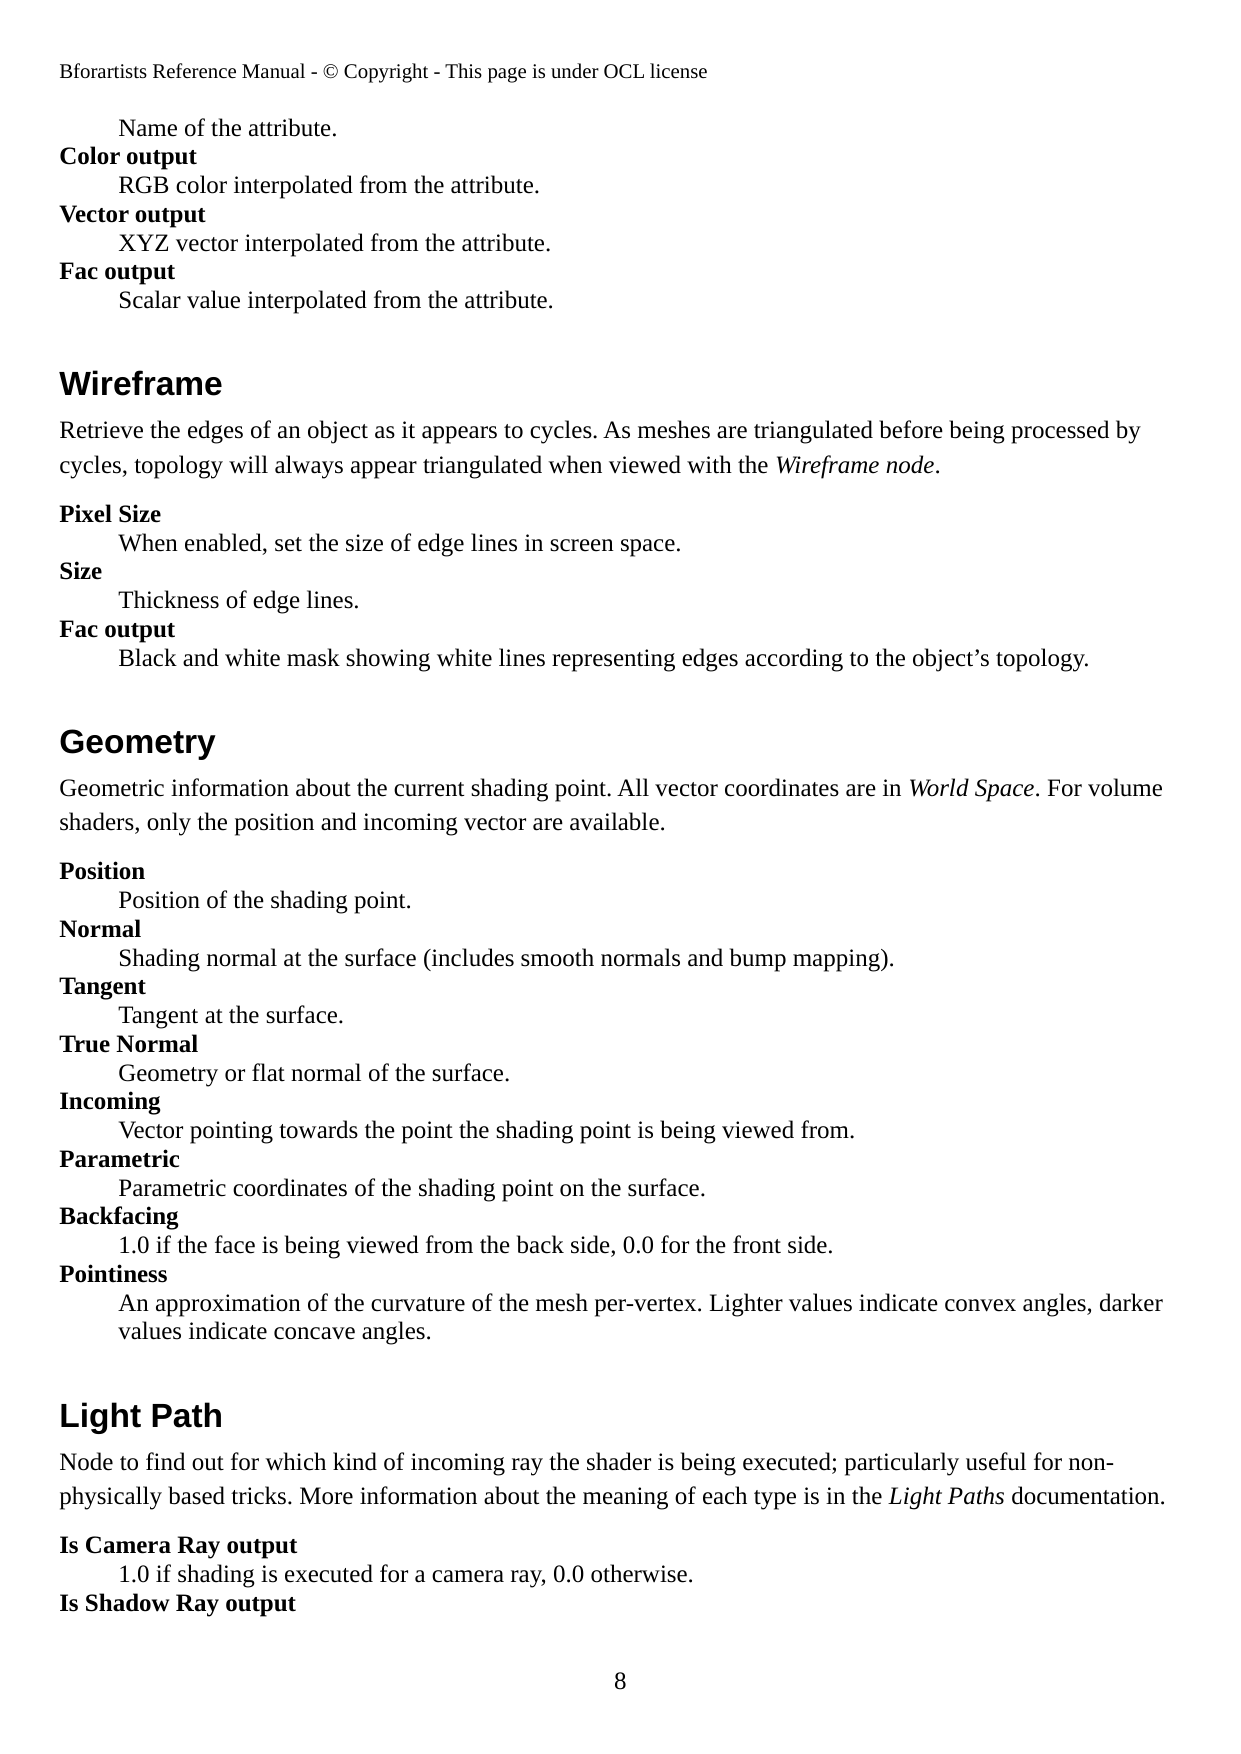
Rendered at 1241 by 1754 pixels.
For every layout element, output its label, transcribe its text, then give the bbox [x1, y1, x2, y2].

subtitle Backfacing [59, 1201, 1181, 1230]
list 1.0 if shading is executed for a camera ray, 0.0 otherwise. [118, 1559, 1181, 1588]
subtitle Incoming [59, 1086, 1181, 1115]
list Parametric coordinates of the shading point on the surface. [118, 1173, 1181, 1201]
list Thickness of edge lines. [118, 585, 1181, 614]
subtitle Size [59, 556, 1181, 585]
subtitle Wireframe [59, 364, 1181, 403]
subtitle Pointiness [59, 1259, 1181, 1288]
list Black and white mask showing white lines representing edges according to the object’s topology. [118, 643, 1181, 671]
list XYZ vector interpolated from the attribute. [118, 228, 1181, 256]
subtitle Fac output [59, 256, 1181, 285]
list RGB color interpolated from the attribute. [118, 170, 1181, 199]
text Node to find out for which kind of incoming ray the shader is being executed; particularly useful for non-physically based tricks. More information about the meaning of each type is in the Light Paths documentation. [59, 1447, 1181, 1510]
subtitle Geometry [59, 722, 1181, 760]
subtitle True Normal [59, 1029, 1181, 1058]
list Vector pointing towards the point the shading point is being viewed from. [118, 1115, 1181, 1144]
subtitle Is Camera Ray output [59, 1530, 1181, 1559]
text Retrieve the edges of an object as it appears to cycles. As meshes are triangulated before being processed by cycles, topology will always appear triangulated when viewed with the Wireframe node. [59, 415, 1181, 478]
subtitle Tangent [59, 971, 1181, 1000]
subtitle Position [59, 856, 1181, 885]
list Position of the shading point. [118, 885, 1181, 914]
list Geometry or flat normal of the surface. [118, 1058, 1181, 1086]
list Name of the attribute. [118, 113, 1181, 141]
list 1.0 if the face is being viewed from the back side, 0.0 for the front side. [118, 1230, 1181, 1259]
text Geometric information about the current shading point. All vector coordinates are in World Space. For volume shaders, only the position and incoming vector are available. [59, 773, 1181, 836]
subtitle Light Path [59, 1395, 1181, 1434]
list Shading normal at the surface (includes smooth normals and bump mapping). [118, 943, 1181, 971]
subtitle Normal [59, 914, 1181, 943]
list Tangent at the surface. [118, 1000, 1181, 1029]
subtitle Parametric [59, 1144, 1181, 1173]
list An approximation of the curvature of the mesh per-vertex. Lighter values indicate convex angles, darker values indicate concave angles. [118, 1288, 1181, 1345]
list Scalar value interpolated from the attribute. [118, 285, 1181, 314]
subtitle Vector output [59, 199, 1181, 228]
list When enabled, set the size of edge lines in screen space. [118, 528, 1181, 556]
subtitle Is Shadow Ray output [59, 1588, 1181, 1616]
subtitle Fac output [59, 614, 1181, 643]
subtitle Color output [59, 141, 1181, 170]
subtitle Pixel Size [59, 499, 1181, 528]
